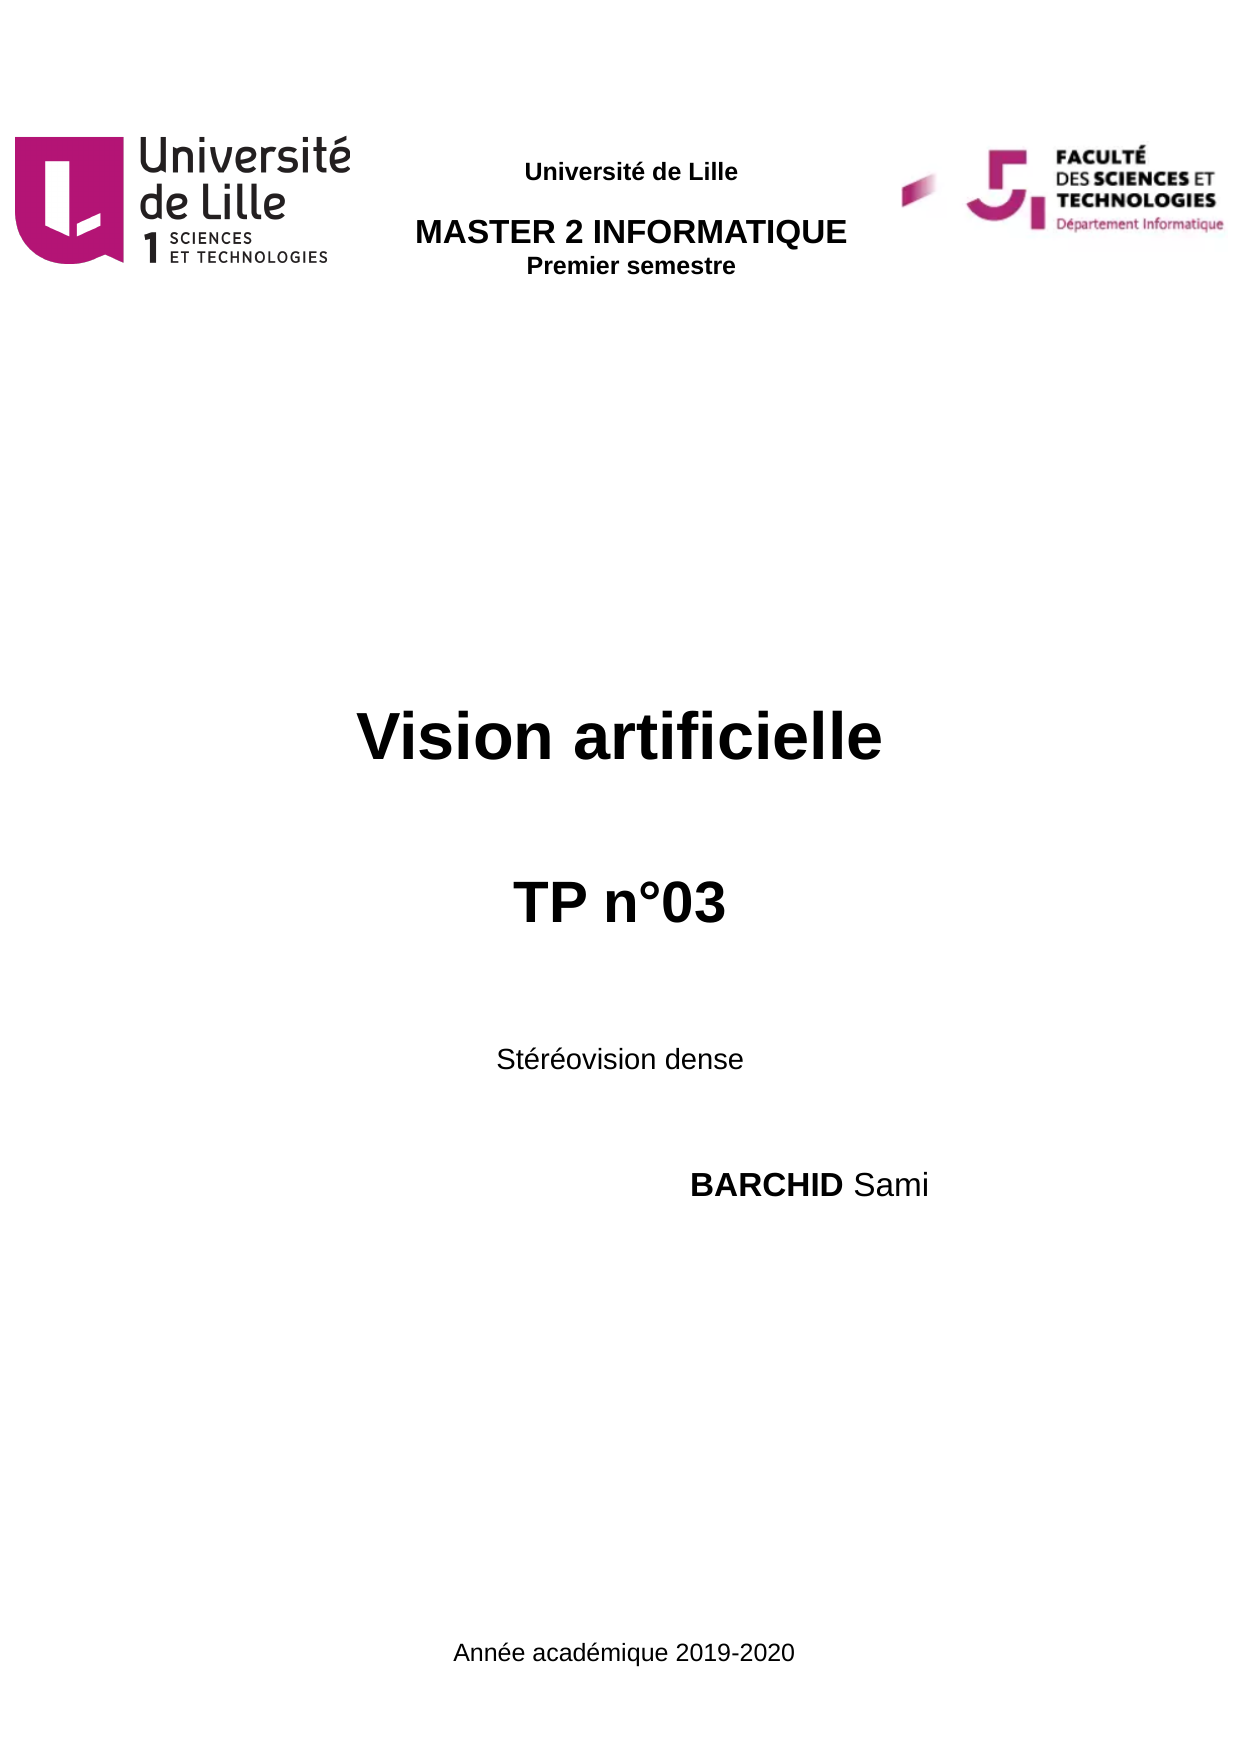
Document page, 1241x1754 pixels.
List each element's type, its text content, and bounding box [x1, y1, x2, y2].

picture [15, 135, 350, 264]
subtitle Stéréovision dense [109, 1042, 1131, 1075]
picture [901, 132, 1228, 252]
text Premier semestre [365, 251, 897, 280]
subtitle Université de Lille [365, 157, 897, 185]
subtitle Vision artificielle [109, 697, 1131, 773]
text MASTER 2 INFORMATIQUE [365, 213, 897, 251]
text Année académique 2019-2020 [417, 1638, 831, 1667]
subtitle TP n°03 [109, 868, 1131, 935]
text BARCHID Sami [690, 1165, 1153, 1203]
